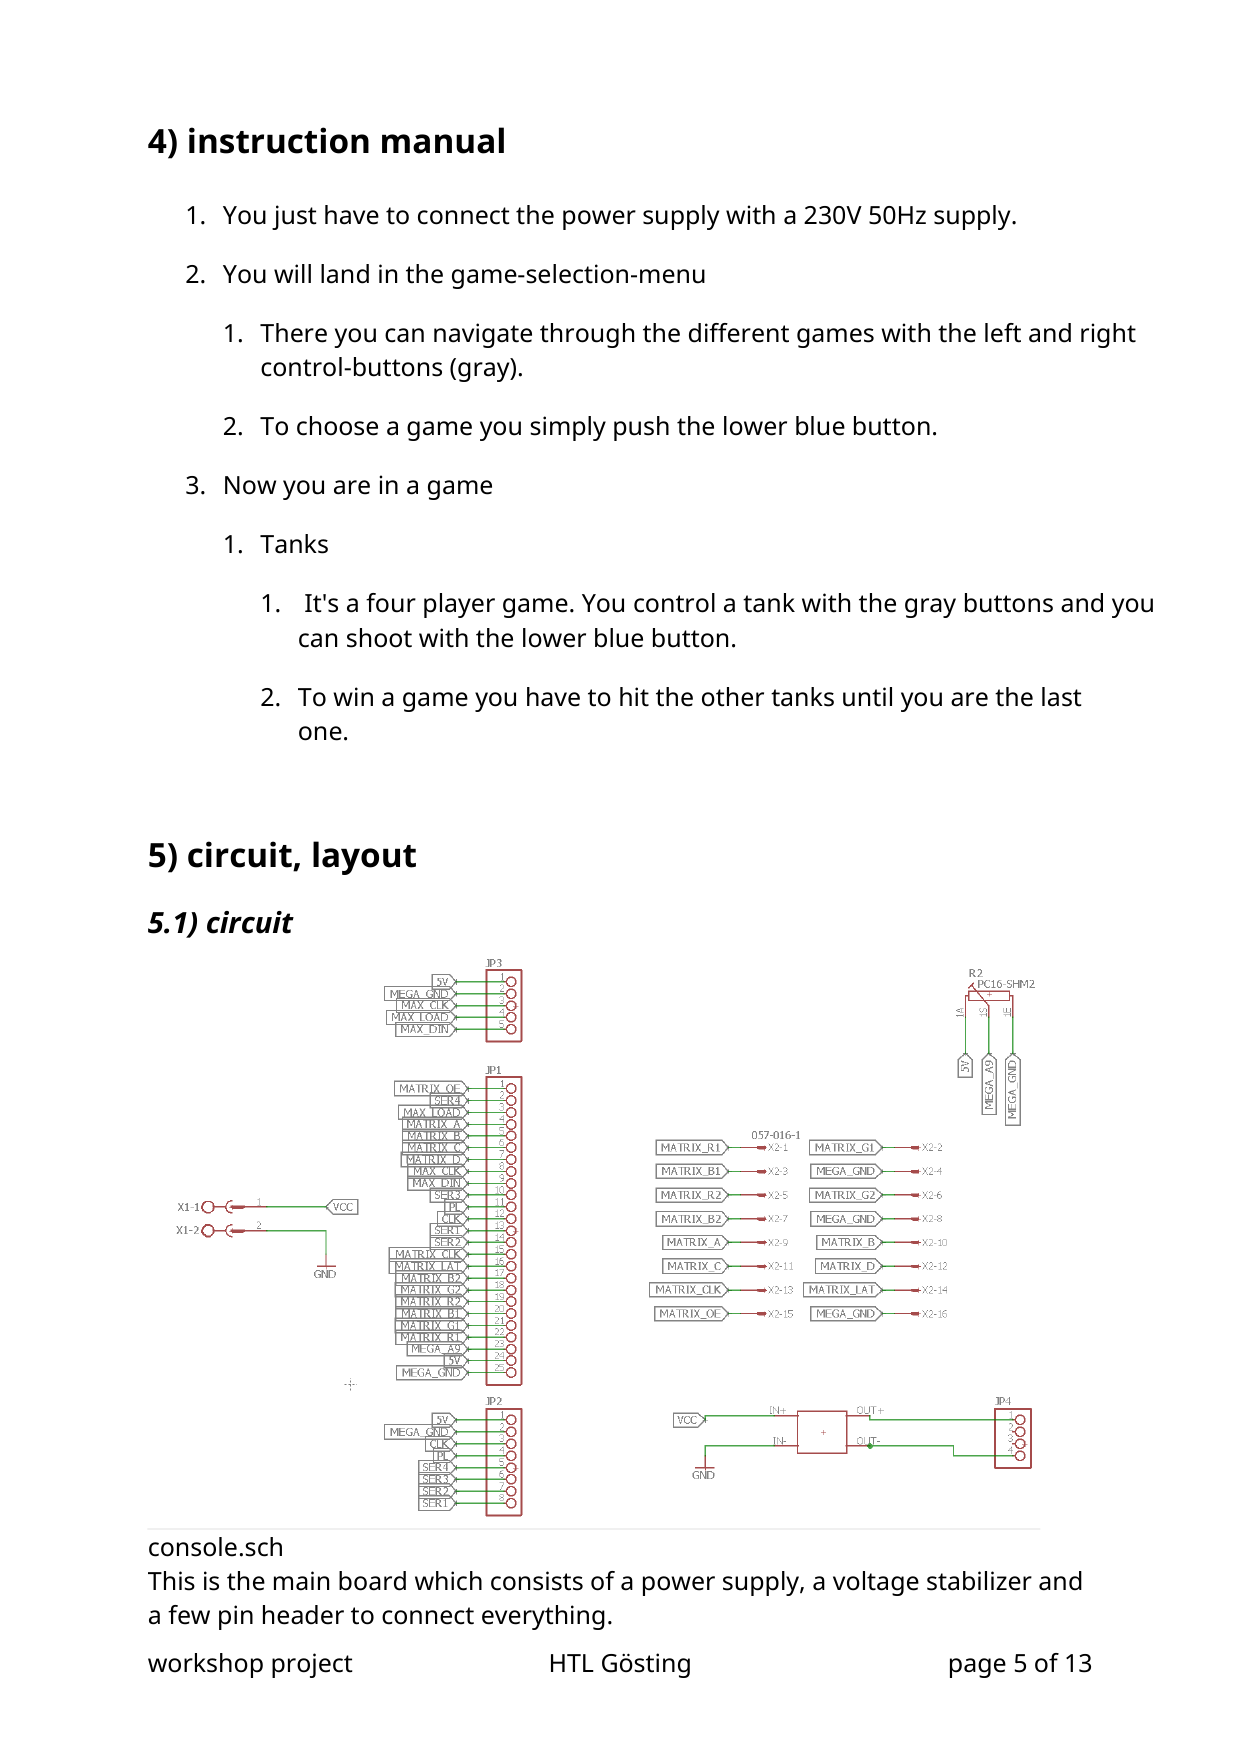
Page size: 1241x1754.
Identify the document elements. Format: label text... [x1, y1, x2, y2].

list To win a game you have to hit the other tanks until you are the last one. [260, 679, 1167, 747]
list Tanks [223, 527, 1167, 561]
list To choose a game you simply push the lower blue button. [223, 409, 1167, 443]
picture [147, 946, 1041, 1530]
text This is the main board which consists of a power supply, a voltage stabilizer and a few pin header to connect everything. [148, 1564, 1240, 1632]
list There you can navigate through the different games with the left and right control-buttons (gray). [223, 316, 1167, 384]
list You will land in the game-selection-menu [185, 257, 1167, 291]
list Now you are in a game [185, 468, 1167, 502]
subtitle 5) circuit, layout [148, 831, 1240, 877]
list You just have to connect the power supply with a 230V 50Hz supply. [185, 198, 1167, 232]
text console.sch [148, 948, 1240, 1564]
subtitle 4) instruction manual [148, 118, 1240, 164]
list It's a four player game. You control a tank with the gray buttons and you can shoot with the lower blue button. [260, 586, 1167, 654]
subtitle 5.1) circuit [148, 902, 1240, 942]
